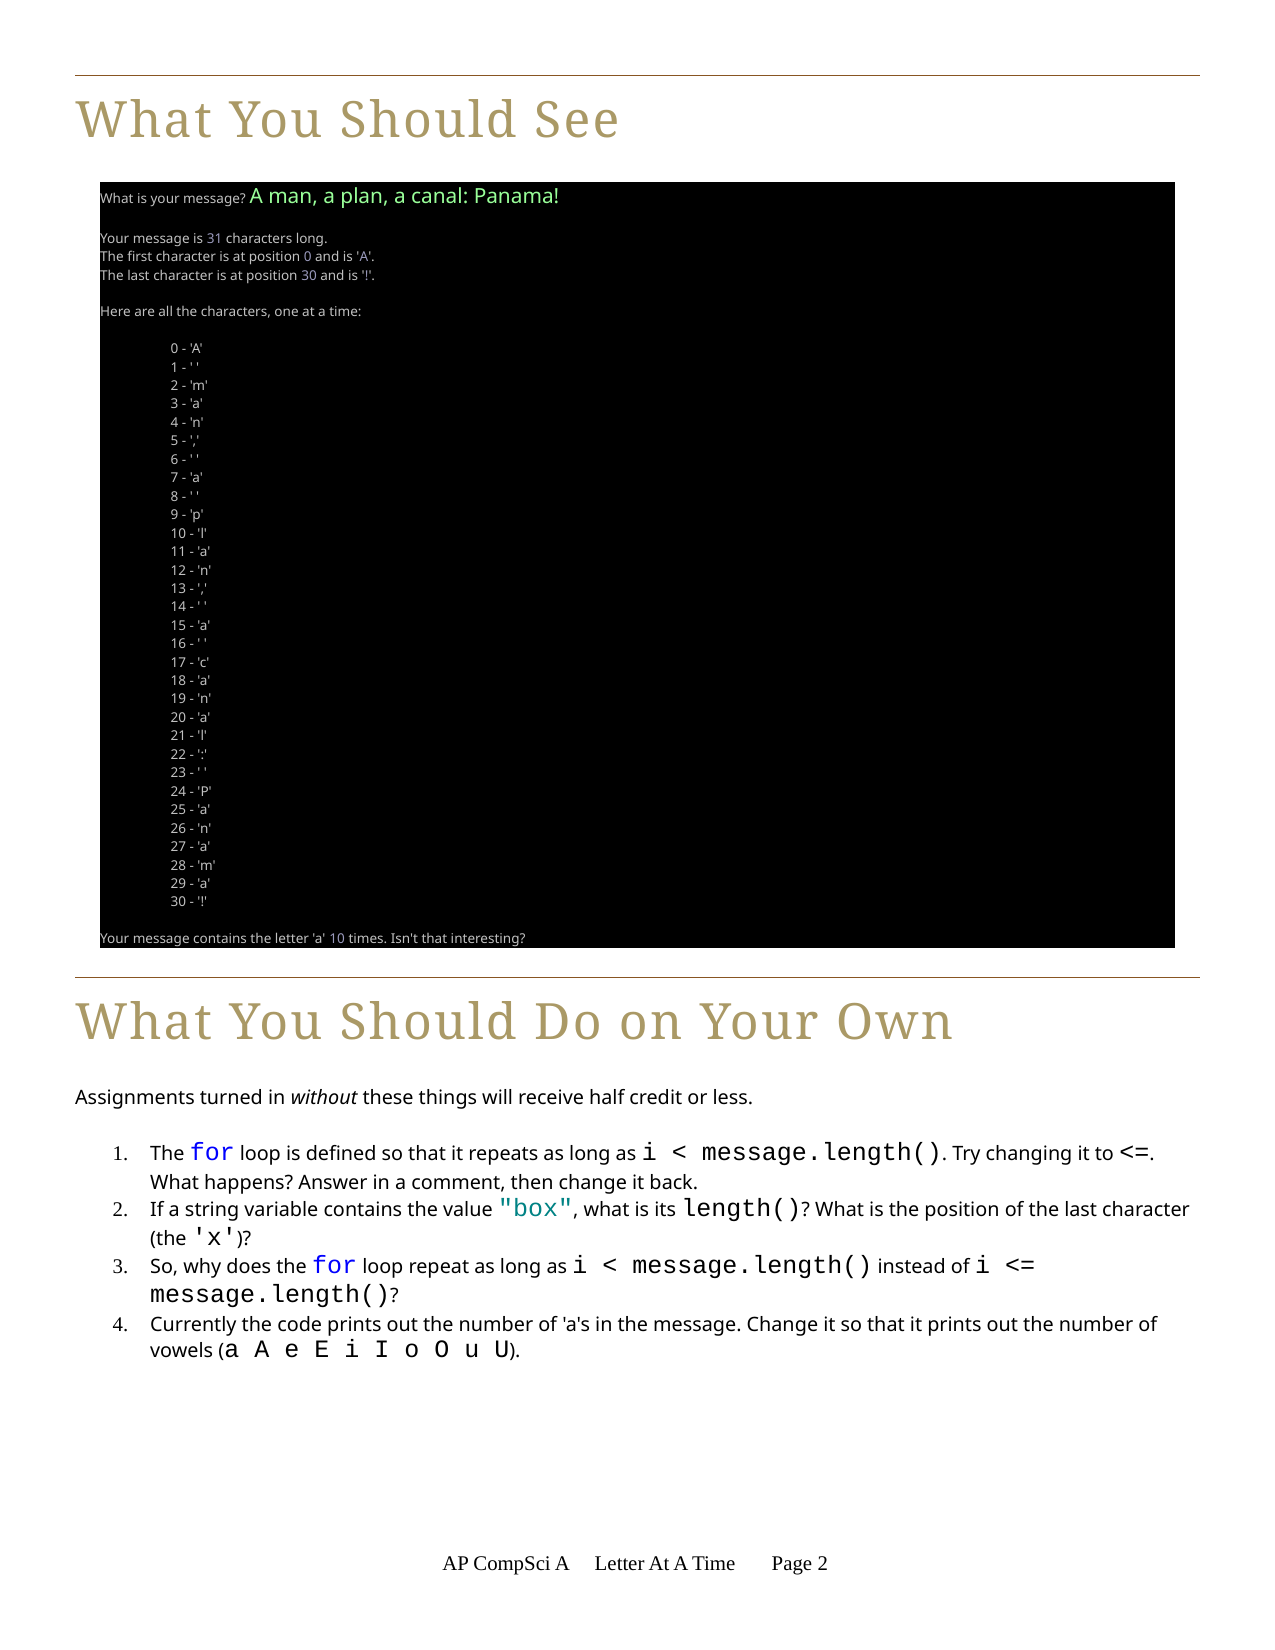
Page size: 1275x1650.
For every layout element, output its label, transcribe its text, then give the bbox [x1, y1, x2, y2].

text 4 - 'n' [100, 413, 1175, 431]
text 22 - ':' [100, 745, 1175, 763]
text Your message contains the letter 'a' 10 times. Isn't that interesting? [100, 929, 1175, 948]
text 26 - 'n' [100, 818, 1175, 837]
text Assignments turned in without these things will receive half credit or less. [75, 1083, 1200, 1110]
text 30 - '!' [100, 892, 1175, 911]
text 19 - 'n' [100, 689, 1175, 708]
text 18 - 'a' [100, 671, 1175, 689]
text 7 - 'a' [100, 468, 1175, 487]
text 20 - 'a' [100, 708, 1175, 726]
text 23 - ' ' [100, 763, 1175, 782]
text What is your message? A man, a plan, a canal: Panama! [100, 182, 1175, 210]
text The first character is at position 0 and is 'A'. [100, 247, 1175, 265]
text 0 - 'A' [100, 339, 1175, 358]
text 28 - 'm' [100, 855, 1175, 874]
text 16 - ' ' [100, 634, 1175, 653]
text 21 - 'l' [100, 726, 1175, 745]
text Here are all the characters, one at a time: [100, 302, 1175, 321]
text 24 - 'P' [100, 782, 1175, 800]
list So, why does the for loop repeat as long as i < message.length() instead of i <= message.length()? [112, 1252, 1200, 1310]
list Currently the code prints out the number of 'a's in the message. Change it so that it prints out the number of vowels (a A e E i I o O u U). [112, 1310, 1200, 1365]
text 11 - 'a' [100, 542, 1175, 560]
text 29 - 'a' [100, 874, 1175, 892]
text 13 - ',' [100, 579, 1175, 597]
text Your message is 31 characters long. [100, 228, 1175, 247]
text 25 - 'a' [100, 800, 1175, 818]
list If a string variable contains the value "box", what is its length()? What is the position of the last character (the 'x')? [112, 1195, 1200, 1252]
text 6 - ' ' [100, 450, 1175, 468]
text 27 - 'a' [100, 837, 1175, 855]
text 15 - 'a' [100, 616, 1175, 634]
text 8 - ' ' [100, 487, 1175, 505]
subtitle What You Should Do on Your Own [75, 978, 1200, 1054]
text 12 - 'n' [100, 560, 1175, 579]
text 10 - 'l' [100, 523, 1175, 542]
text 14 - ' ' [100, 597, 1175, 616]
list The for loop is defined so that it repeats as long as i < message.length(). Try changing it to <=. What happens? Answer in a comment, then change it back. [112, 1139, 1200, 1195]
text 9 - 'p' [100, 505, 1175, 523]
text 2 - 'm' [100, 376, 1175, 394]
text 5 - ',' [100, 431, 1175, 450]
subtitle What You Should See [75, 76, 1200, 152]
text 17 - 'c' [100, 653, 1175, 671]
text 3 - 'a' [100, 394, 1175, 413]
text The last character is at position 30 and is '!'. [100, 265, 1175, 284]
text 1 - ' ' [100, 358, 1175, 376]
